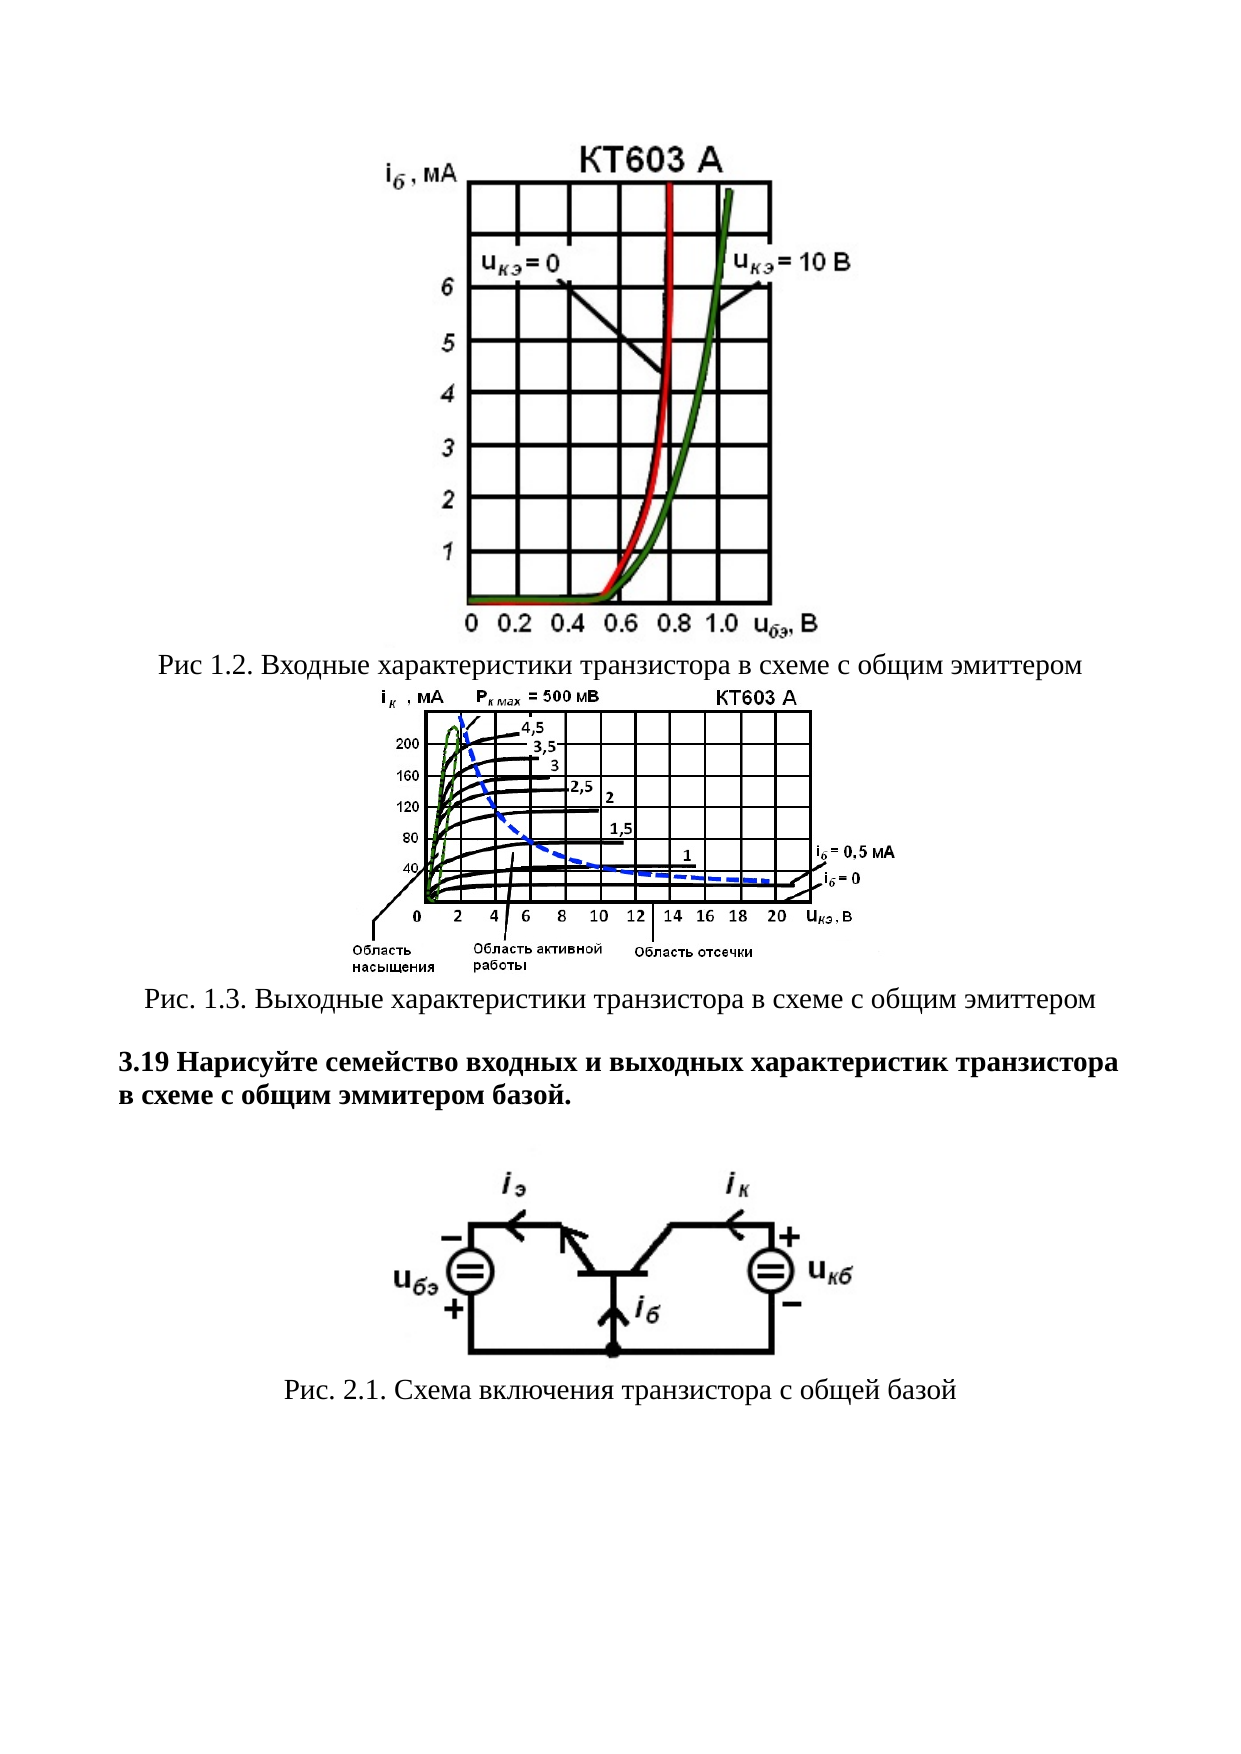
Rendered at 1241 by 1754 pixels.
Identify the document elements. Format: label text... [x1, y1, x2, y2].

text Рис. 2.1. Схема включения транзистора с общей базой [118, 1201, 1122, 1406]
picture [368, 1144, 872, 1372]
picture [342, 680, 898, 982]
text Рис 1.2. Входные характеристики транзистора в схеме с общим эмиттером [118, 118, 1122, 681]
text Рис. 1.3. Выходные характеристики транзистора в схеме с общим эмиттером [118, 681, 1122, 1015]
picture [370, 118, 870, 648]
text 3.19 Нарисуйте семейство входных и выходных характеристик транзистора в схеме с общим эммитером базой. [118, 1044, 1122, 1111]
